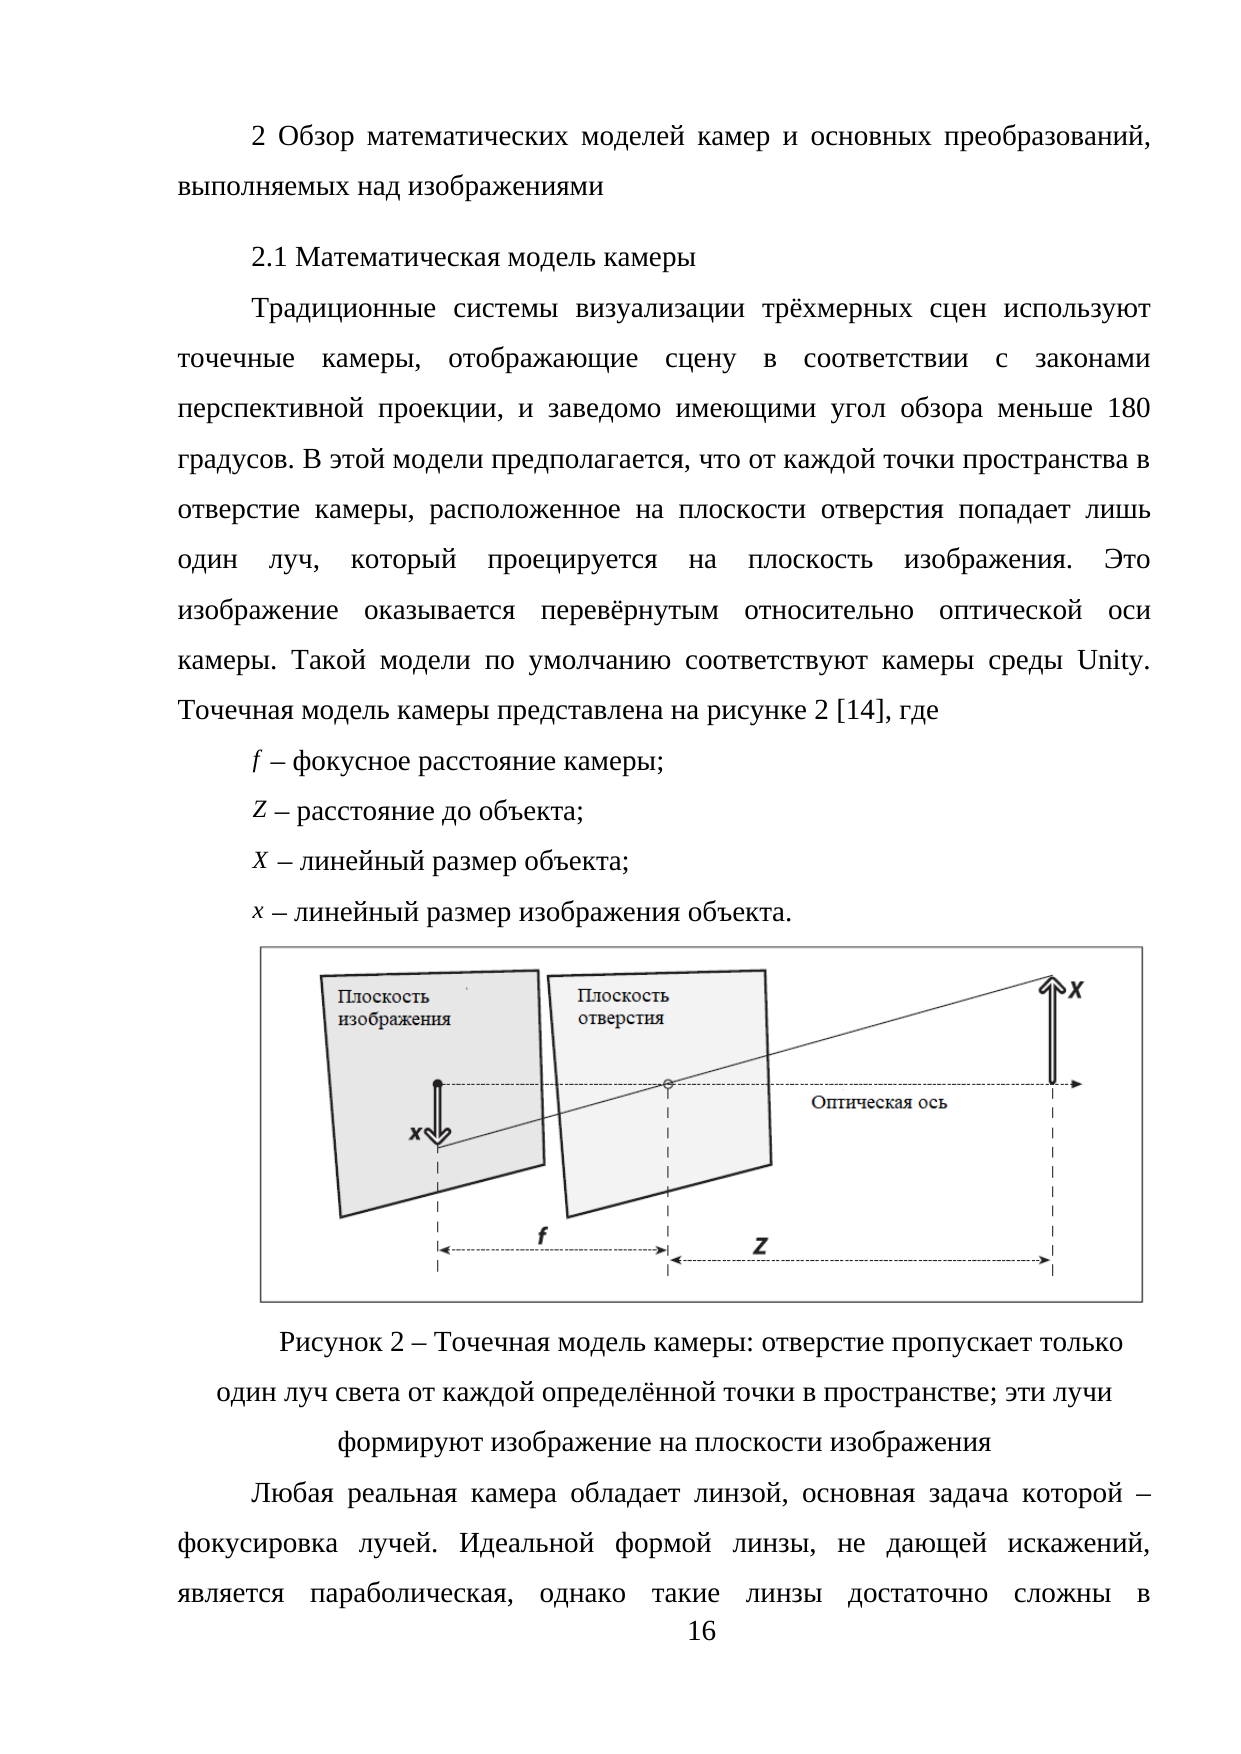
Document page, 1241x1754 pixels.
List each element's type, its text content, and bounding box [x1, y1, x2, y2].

text – расстояние до объекта; [177, 793, 1152, 827]
text Любая реальная камера обладает линзой, основная задача которой – фокусировка лучей. Идеальной формой линзы, не дающей искажений, является параболическая, однако такие линзы достаточно сложны в [177, 1475, 1152, 1609]
text – линейный размер изображения объекта. [177, 894, 1152, 927]
subtitle 2 Обзор математических моделей камер и основных преобразований, выполняемых над изображениями [177, 118, 1152, 202]
text Традиционные системы визуализации трёхмерных сцен используют точечные камеры, отображающие сцену в соответствии с законами перспективной проекции, и заведомо имеющими угол обзора меньше 180 градусов. В этой модели предполагается, что от каждой точки пространства в отверстие камеры, расположенное на плоскости отверстия попадает лишь один луч, который проецируется на плоскость изображения. Это изображение оказывается перевёрнутым относительно оптической оси камеры. Такой модели по умолчанию соответствуют камеры среды Unity. Точечная модель камеры представлена на рисунке 2 [14], где [177, 290, 1152, 726]
text – линейный размер объекта; [177, 843, 1152, 877]
subtitle 2.1 Математическая модель камеры [177, 239, 1152, 273]
picture [256, 943, 1147, 1307]
text – фокусное расстояние камеры; [177, 743, 1152, 776]
text Рисунок 2 – Точечная модель камеры: отверстие пропускает только один луч света от каждой определённой точки в пространстве; эти лучи формируют изображение на плоскости изображения [177, 1324, 1152, 1458]
